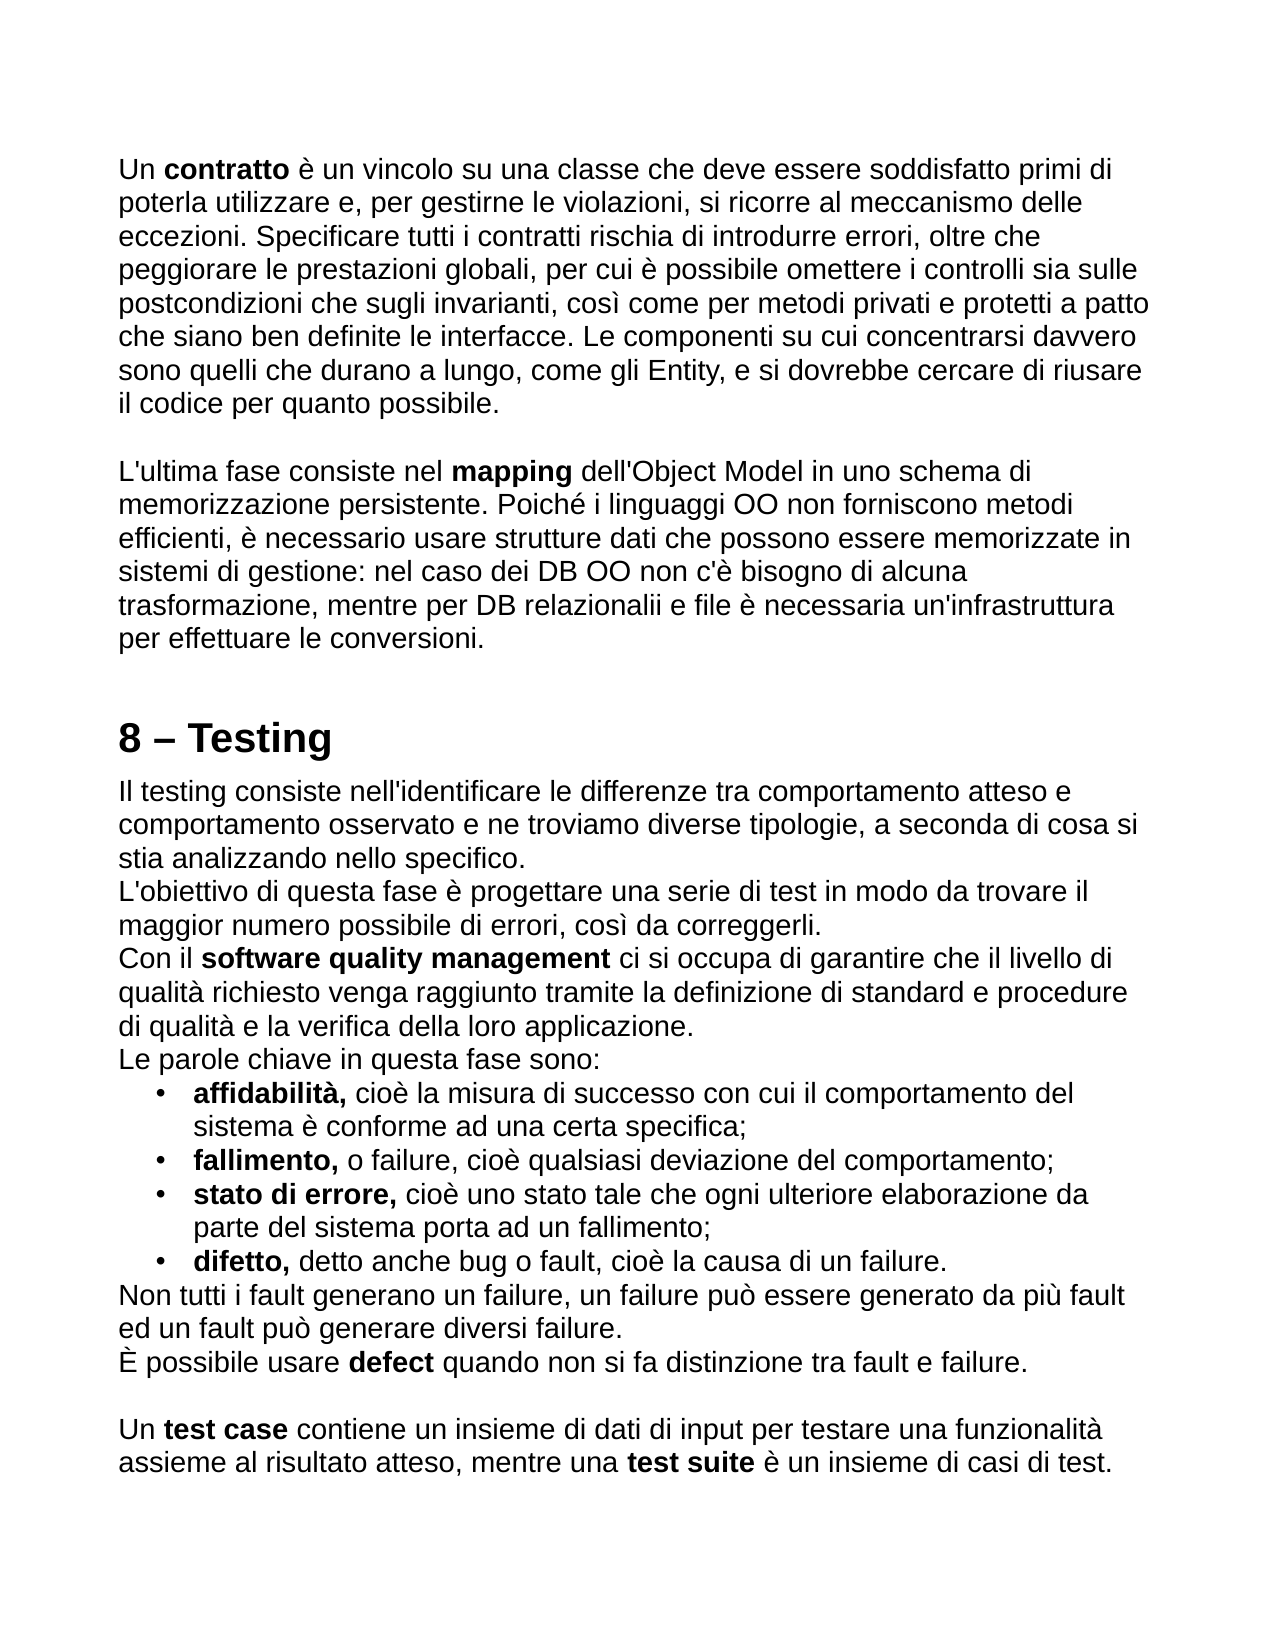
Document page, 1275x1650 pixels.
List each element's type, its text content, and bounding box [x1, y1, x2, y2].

text L'obiettivo di questa fase è progettare una serie di test in modo da trovare il maggior numero possibile di errori, così da correggerli. [118, 874, 1157, 941]
text Il testing consiste nell'identificare le differenze tra comportamento atteso e comportamento osservato e ne troviamo diverse tipologie, a seconda di cosa si stia analizzando nello specifico. [118, 774, 1157, 874]
text Un contratto è un vincolo su una classe che deve essere soddisfatto primi di poterla utilizzare e, per gestirne le violazioni, si ricorre al meccanismo delle eccezioni. Specificare tutti i contratti rischia di introdurre errori, oltre che peggiorare le prestazioni globali, per cui è possibile omettere i controlli sia sulle postcondizioni che sugli invarianti, così come per metodi privati e protetti a patto che siano ben definite le interfacce. Le componenti su cui concentrarsi davvero sono quelli che durano a lungo, come gli Entity, e si dovrebbe cercare di riusare il codice per quanto possibile. [118, 152, 1157, 420]
list stato di errore, cioè uno stato tale che ogni ulteriore elaborazione da parte del sistema porta ad un fallimento; [156, 1177, 1157, 1244]
list affidabilità, cioè la misura di successo con cui il comportamento del sistema è conforme ad una certa specifica; [156, 1076, 1157, 1143]
text Un test case contiene un insieme di dati di input per testare una funzionalità assieme al risultato atteso, mentre una test suite è un insieme di casi di test. [118, 1412, 1157, 1479]
subtitle 8 – Testing [118, 713, 1157, 761]
text È possibile usare defect quando non si fa distinzione tra fault e failure. [118, 1345, 1157, 1378]
text Non tutti i fault generano un failure, un failure può essere generato da più fault ed un fault può generare diversi failure. [118, 1278, 1157, 1345]
text L'ultima fase consiste nel mapping dell'Object Model in uno schema di memorizzazione persistente. Poiché i linguaggi OO non forniscono metodi efficienti, è necessario usare strutture dati che possono essere memorizzate in sistemi di gestione: nel caso dei DB OO non c'è bisogno di alcuna trasformazione, mentre per DB relazionalii e file è necessaria un'infrastruttura per effettuare le conversioni. [118, 453, 1157, 655]
text Con il software quality management ci si occupa di garantire che il livello di qualità richiesto venga raggiunto tramite la definizione di standard e procedure di qualità e la verifica della loro applicazione. [118, 941, 1157, 1042]
text Le parole chiave in questa fase sono: [118, 1042, 1157, 1076]
list difetto, detto anche bug o fault, cioè la causa di un failure. [156, 1244, 1157, 1278]
list fallimento, o failure, cioè qualsiasi deviazione del comportamento; [156, 1143, 1157, 1177]
